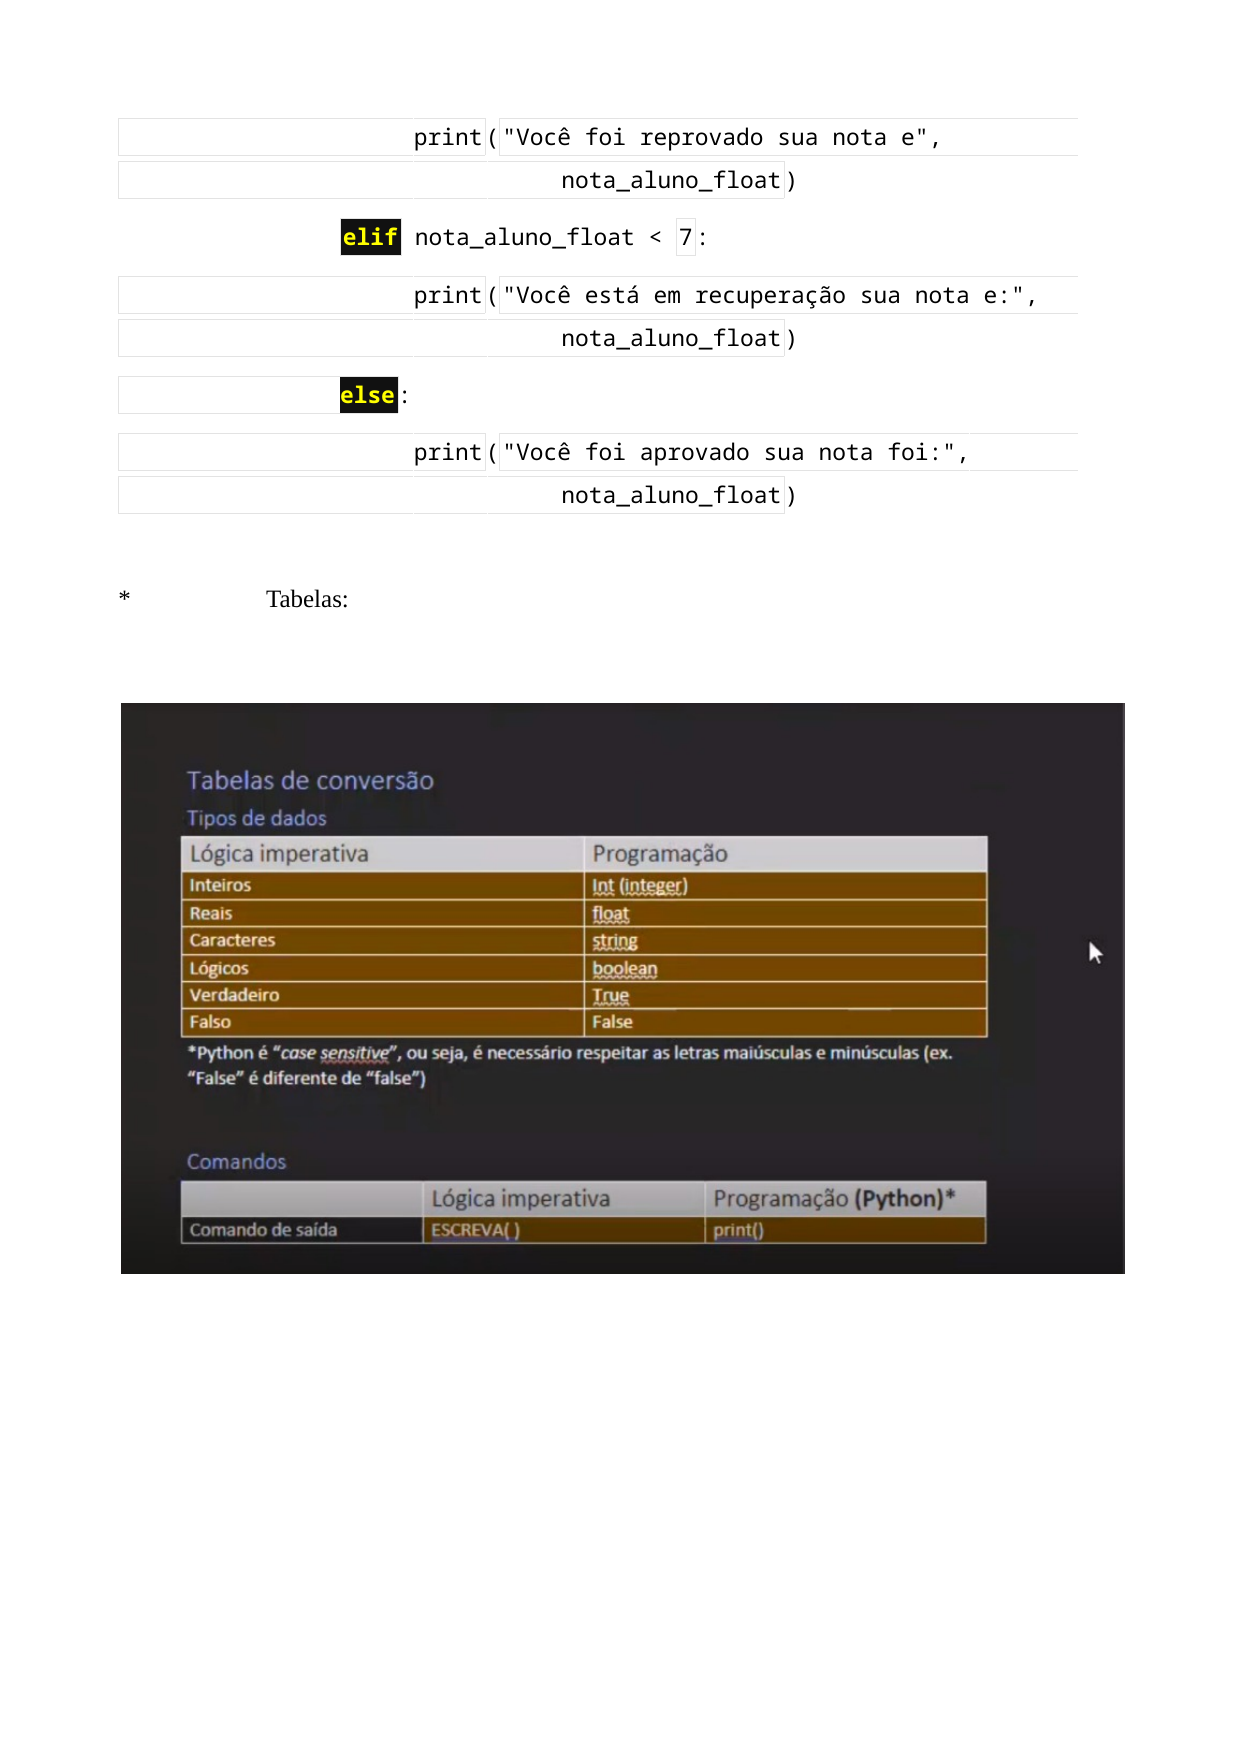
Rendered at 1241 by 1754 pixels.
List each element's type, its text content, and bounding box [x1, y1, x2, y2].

text : [696, 218, 1122, 256]
text print("Você foi aprovado sua nota foi:", nota_aluno_float) [118, 433, 1122, 513]
text : [399, 376, 1122, 413]
text * Tabelas: [118, 584, 1122, 613]
text 7 [677, 219, 695, 255]
text print("Você está em recuperação sua nota e:", nota_aluno_float) [118, 276, 1122, 356]
text print("Você foi reprovado sua nota e", nota_aluno_float) [118, 118, 1122, 198]
text else [119, 377, 398, 413]
picture [121, 703, 1125, 1274]
text elif [341, 219, 401, 255]
text nota_aluno_float < [402, 218, 676, 256]
text [118, 218, 340, 256]
